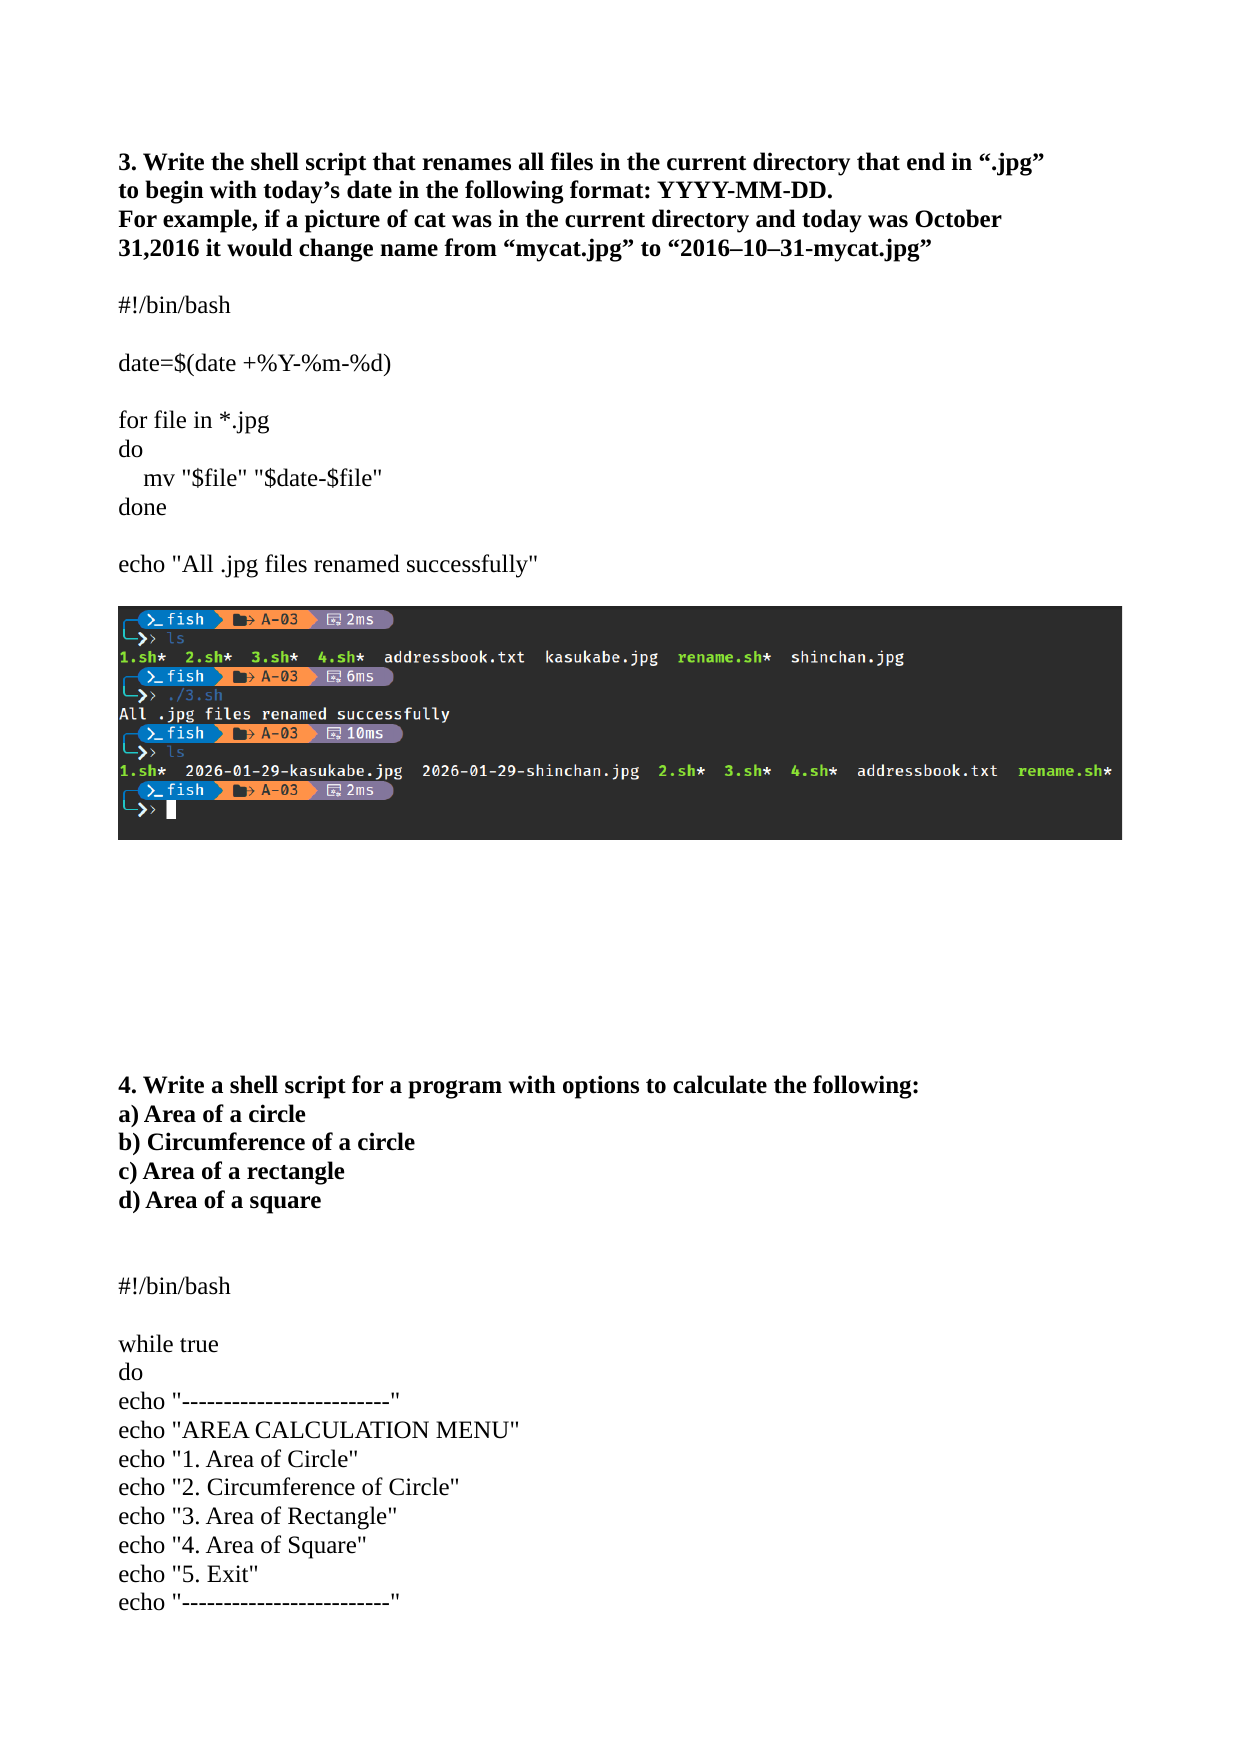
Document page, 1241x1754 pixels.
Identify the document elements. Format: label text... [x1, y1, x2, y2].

text do [118, 434, 1122, 463]
text mv "$file" "$date-$file" [118, 463, 1122, 492]
text echo "4. Area of Square" [118, 1530, 1122, 1559]
text echo "-------------------------" [118, 1386, 1122, 1415]
text For example, if a picture of cat was in the current directory and today was October [118, 204, 1122, 233]
text date=$(date +%Y-%m-%d) [118, 348, 1122, 377]
text to begin with today’s date in the following format: YYYY-MM-DD. [118, 176, 1122, 204]
text echo "5. Exit" [118, 1559, 1122, 1587]
text done [118, 492, 1122, 521]
text c) Area of a rectangle [118, 1156, 1122, 1185]
text while true [118, 1329, 1122, 1357]
text echo "All .jpg files renamed successfully" [118, 549, 1122, 578]
text echo "1. Area of Circle" [118, 1444, 1122, 1472]
text #!/bin/bash [118, 1271, 1122, 1300]
text b) Circumference of a circle [118, 1127, 1122, 1156]
text echo "2. Circumference of Circle" [118, 1472, 1122, 1501]
text 3. Write the shell script that renames all files in the current directory that end in “.jpg” [118, 147, 1122, 176]
text d) Area of a square [118, 1185, 1122, 1214]
text 4. Write a shell script for a program with options to calculate the following: [118, 1070, 1122, 1099]
text 31,2016 it would change name from “mycat.jpg” to “2016–10–31-mycat.jpg” [118, 233, 1122, 262]
text echo "-------------------------" [118, 1587, 1122, 1616]
text echo "3. Area of Rectangle" [118, 1501, 1122, 1530]
text for file in *.jpg [118, 406, 1122, 434]
text #!/bin/bash [118, 291, 1122, 319]
text a) Area of a circle [118, 1099, 1122, 1127]
text do [118, 1357, 1122, 1386]
text echo "AREA CALCULATION MENU" [118, 1415, 1122, 1444]
picture [118, 606, 1123, 840]
